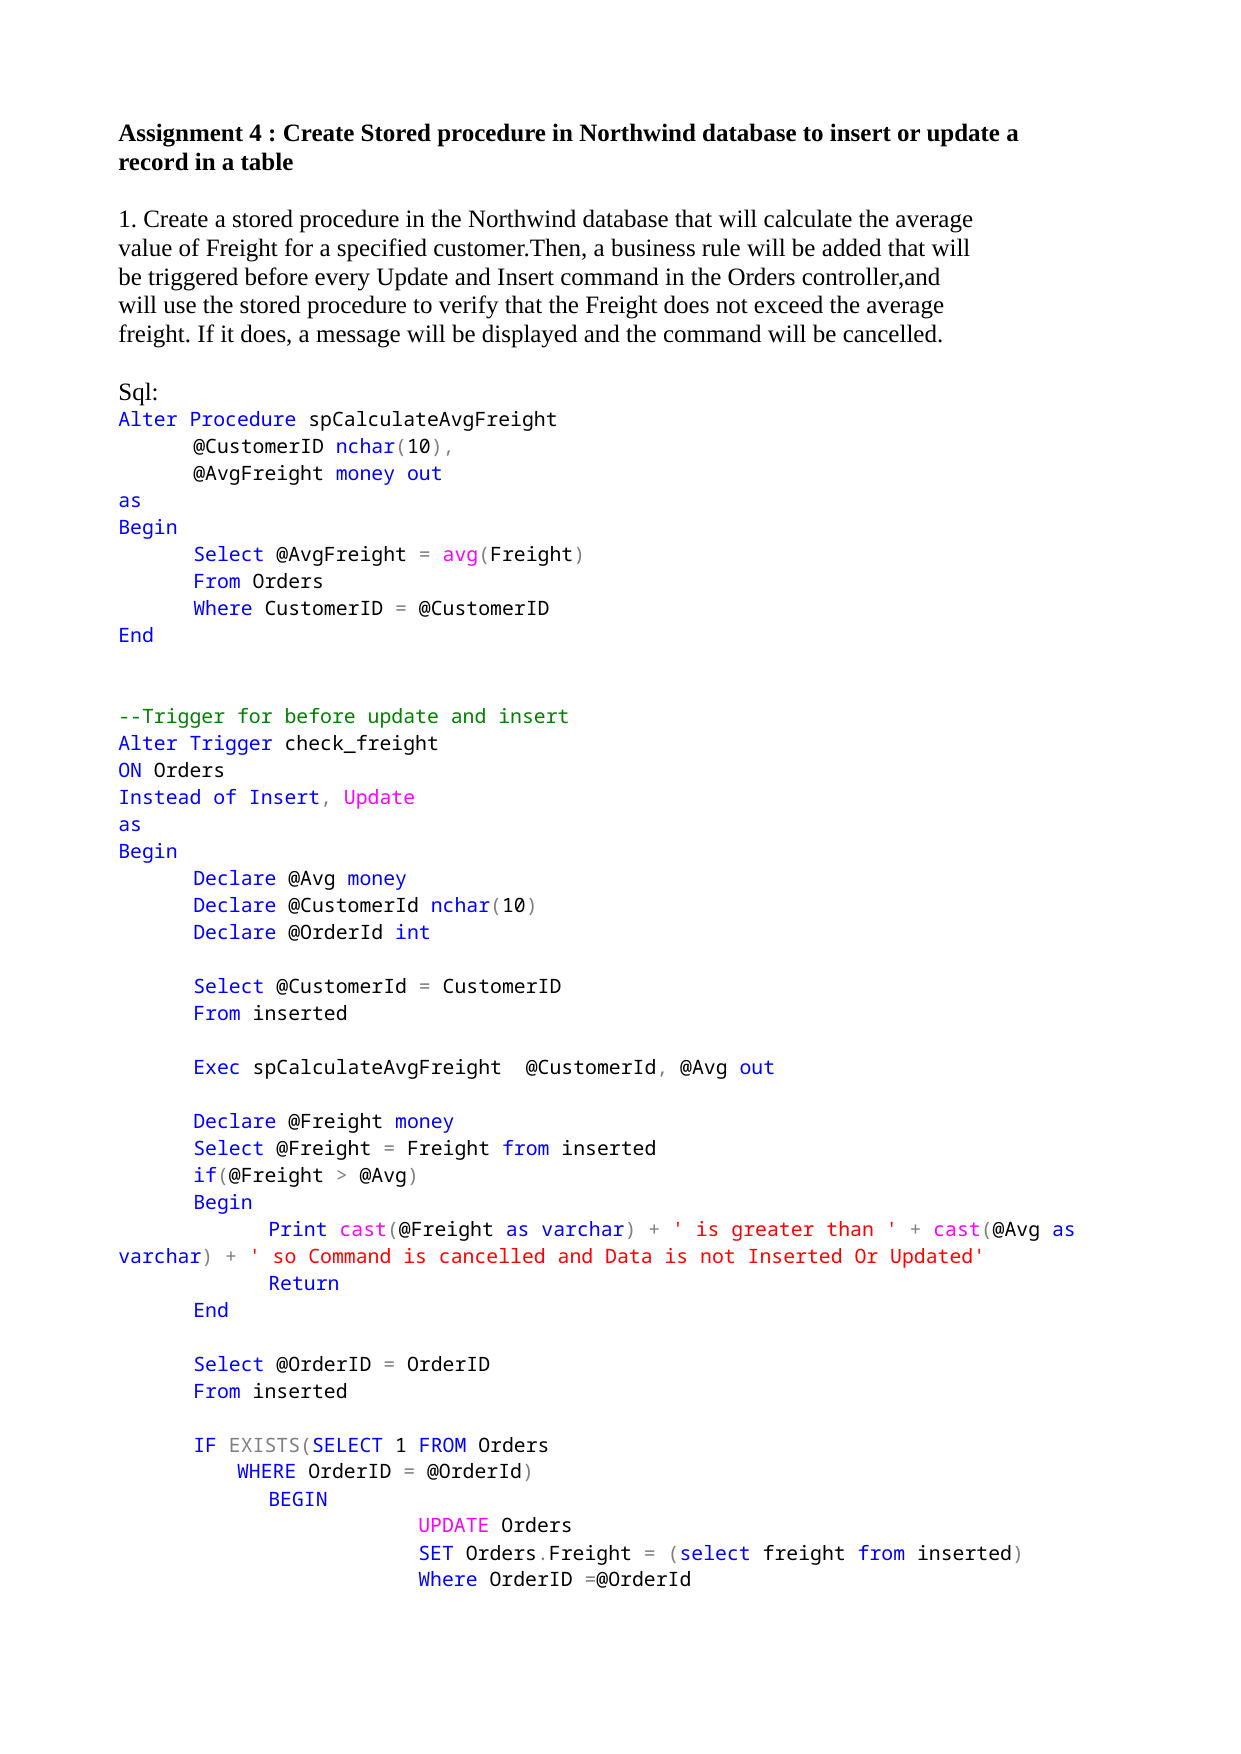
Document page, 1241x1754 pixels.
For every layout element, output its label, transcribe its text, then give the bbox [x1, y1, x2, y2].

text Begin [118, 513, 1122, 541]
text Alter Procedure spCalculateAvgFreight [118, 406, 1122, 433]
text Where CustomerID = @CustomerID [118, 594, 1122, 621]
text From inserted [118, 1377, 1122, 1404]
text --Trigger for before update and insert [118, 702, 1122, 729]
text Begin [118, 1188, 1122, 1215]
text will use the stored procedure to verify that the Freight does not exceed the average [118, 291, 1122, 319]
text @AvgFreight money out [118, 459, 1122, 487]
text record in a table [118, 147, 1122, 176]
text UPDATE Orders [118, 1512, 1122, 1539]
text Declare @OrderId int [118, 918, 1122, 945]
text From Orders [118, 567, 1122, 594]
text WHERE OrderID = @OrderId) [118, 1458, 1122, 1485]
text Declare @Freight money [118, 1107, 1122, 1134]
text Print cast(@Freight as varchar) + ' is greater than ' + cast(@Avg as varchar) + ' so Command is cancelled and Data is not Inserted Or Updated' [118, 1215, 1122, 1269]
text Select @AvgFreight = avg(Freight) [118, 541, 1122, 567]
text as [118, 487, 1122, 513]
text End [118, 1296, 1122, 1323]
text Declare @CustomerId nchar(10) [118, 891, 1122, 918]
text Select @Freight = Freight from inserted [118, 1134, 1122, 1161]
text Return [118, 1269, 1122, 1296]
text Begin [118, 837, 1122, 864]
text 1. Create a stored procedure in the Northwind database that will calculate the average [118, 204, 1122, 233]
text Alter Trigger check_freight [118, 729, 1122, 756]
text if(@Freight > @Avg) [118, 1161, 1122, 1188]
text Assignment 4 : Create Stored procedure in Northwind database to insert or update a [118, 118, 1122, 147]
text Select @CustomerId = CustomerID [118, 972, 1122, 999]
text value of Freight for a specified customer.Then, a business rule will be added that will [118, 233, 1122, 262]
text freight. If it does, a message will be displayed and the command will be cancelled. [118, 319, 1122, 348]
text End [118, 621, 1122, 648]
text Sql: [118, 377, 1122, 406]
text @CustomerID nchar(10), [118, 433, 1122, 459]
text as [118, 810, 1122, 837]
text Exec spCalculateAvgFreight @CustomerId, @Avg out [118, 1053, 1122, 1080]
text From inserted [118, 999, 1122, 1026]
text SET Orders.Freight = (select freight from inserted) [118, 1539, 1122, 1566]
text Select @OrderID = OrderID [118, 1350, 1122, 1377]
text Declare @Avg money [118, 864, 1122, 891]
text Instead of Insert, Update [118, 783, 1122, 810]
text ON Orders [118, 756, 1122, 783]
text Where OrderID =@OrderId [118, 1566, 1122, 1593]
text IF EXISTS(SELECT 1 FROM Orders [118, 1431, 1122, 1458]
text BEGIN [118, 1485, 1122, 1512]
text be triggered before every Update and Insert command in the Orders controller,and [118, 262, 1122, 291]
